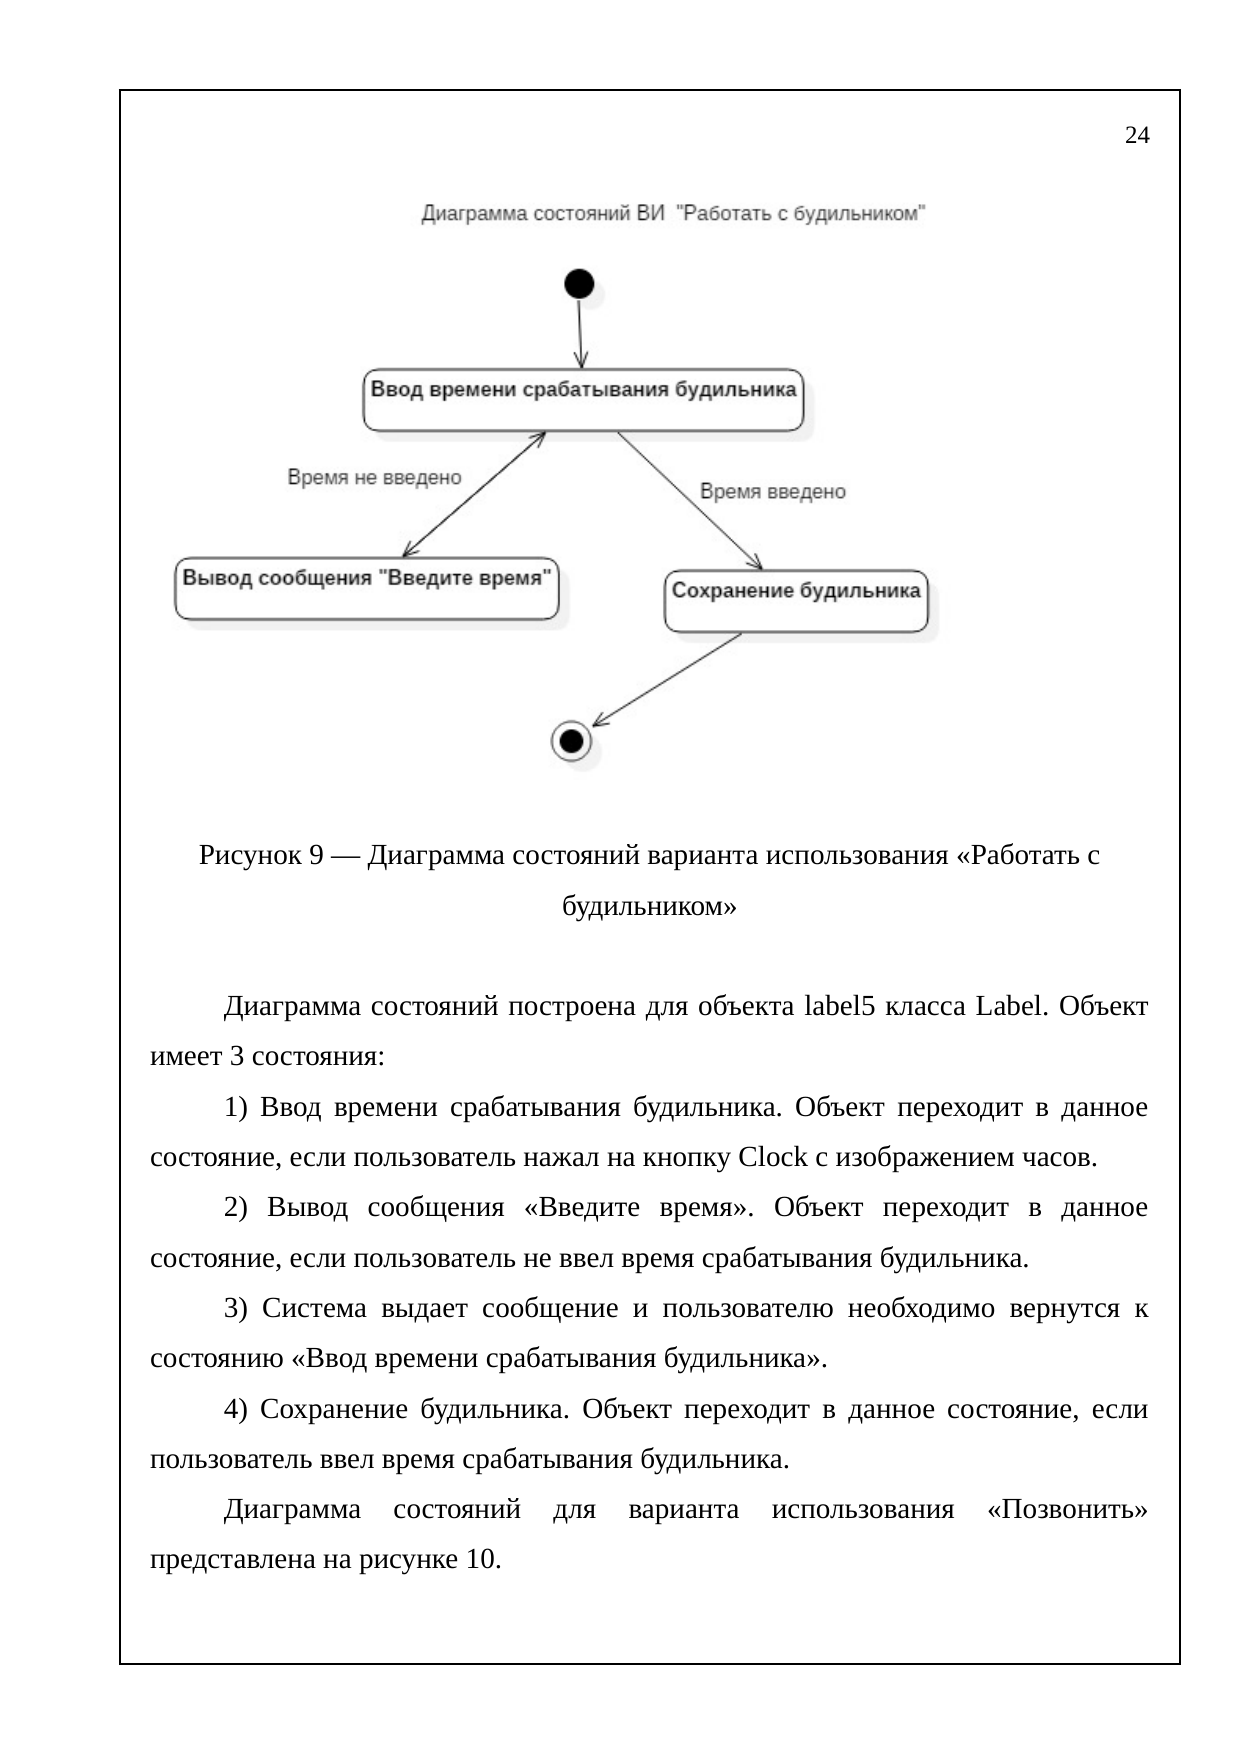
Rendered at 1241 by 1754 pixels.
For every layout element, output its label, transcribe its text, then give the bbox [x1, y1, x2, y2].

text 3) Система выдает сообщение и пользователю необходимо вернутся к состоянию «Ввод времени срабатывания будильника». [150, 1290, 1149, 1374]
text Диаграмма состояний для варианта использования «Позвонить» представлена на рисунке 10. [150, 1491, 1149, 1575]
text 2) Вывод сообщения «Введите время». Объект переходит в данное состояние, если пользователь не ввел время срабатывания будильника. [150, 1189, 1149, 1273]
text Рисунок 9 — Диаграмма состояний варианта использования «Работать с будильником» [150, 178, 1149, 921]
text 1) Ввод времени срабатывания будильника. Объект переходит в данное состояние, если пользователь нажал на кнопку Clock с изображением часов. [150, 1089, 1149, 1173]
text Диаграмма состояний построена для объекта label5 класса Label. Объект имеет 3 состояния: [150, 988, 1149, 1072]
text 4) Сохранение будильника. Объект переходит в данное состояние, если пользователь ввел время срабатывания будильника. [150, 1391, 1149, 1474]
